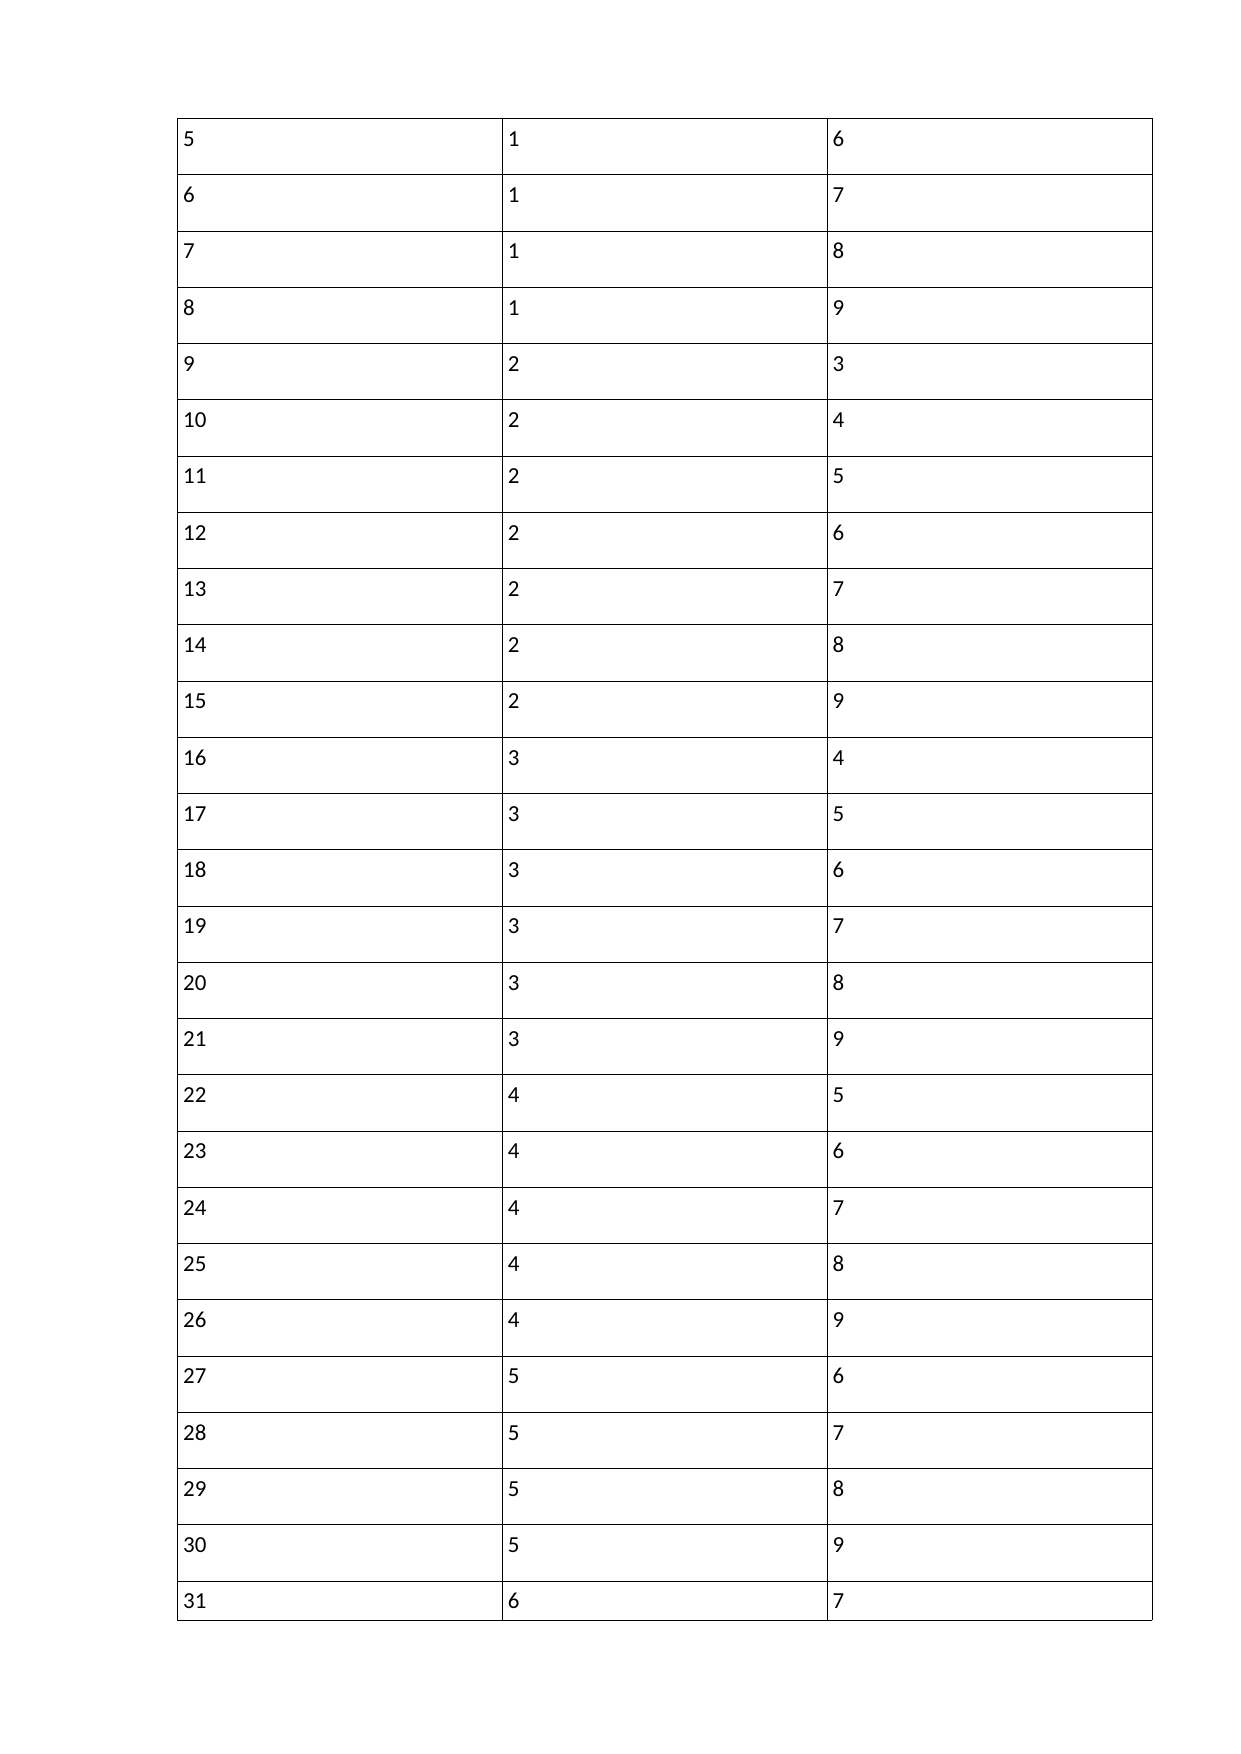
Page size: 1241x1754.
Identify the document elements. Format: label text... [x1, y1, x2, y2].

table_cell 9 [828, 288, 1152, 343]
table_cell 3 [503, 850, 827, 906]
table_cell 8 [828, 1244, 1152, 1299]
table_cell 5 [503, 1525, 827, 1581]
table_cell 12 [178, 513, 502, 568]
table_cell 8 [828, 963, 1152, 1018]
table_cell 9 [828, 1019, 1152, 1074]
table_cell 5 [828, 794, 1152, 849]
table_cell 3 [828, 344, 1152, 399]
table_cell 5 [828, 457, 1152, 512]
table_cell 9 [178, 344, 502, 399]
table_cell 1 [503, 232, 827, 287]
table_cell 2 [503, 457, 827, 512]
table_cell 27 [178, 1357, 502, 1412]
table_cell 2 [503, 569, 827, 624]
table_cell 6 [828, 1357, 1152, 1412]
table_cell 6 [828, 1132, 1152, 1187]
table_cell 1 [503, 119, 827, 174]
table_cell 16 [178, 738, 502, 793]
table_cell 7 [828, 175, 1152, 231]
table_cell 2 [503, 344, 827, 399]
table_cell 6 [828, 119, 1152, 174]
table_cell 21 [178, 1019, 502, 1074]
table_cell 30 [178, 1525, 502, 1581]
table_cell 28 [178, 1413, 502, 1468]
table_cell 8 [828, 625, 1152, 681]
table_cell 4 [503, 1244, 827, 1299]
table_cell 5 [178, 119, 502, 174]
table_cell 22 [178, 1075, 502, 1131]
table_cell 7 [828, 1582, 1152, 1620]
table_cell 1 [503, 175, 827, 231]
table_cell 8 [828, 232, 1152, 287]
table_cell 25 [178, 1244, 502, 1299]
table_cell 5 [828, 1075, 1152, 1131]
table_cell 4 [828, 400, 1152, 456]
table_cell 5 [503, 1413, 827, 1468]
table_cell 5 [503, 1469, 827, 1524]
table_cell 2 [503, 400, 827, 456]
table_cell 7 [828, 907, 1152, 962]
table_cell 31 [178, 1582, 502, 1620]
table_cell 4 [503, 1188, 827, 1243]
table_cell 23 [178, 1132, 502, 1187]
table_cell 4 [503, 1132, 827, 1187]
table_cell 5 [503, 1357, 827, 1412]
table_cell 7 [828, 569, 1152, 624]
table_cell 15 [178, 682, 502, 737]
table_cell 11 [178, 457, 502, 512]
table_cell 18 [178, 850, 502, 906]
table_cell 6 [178, 175, 502, 231]
table_cell 8 [828, 1469, 1152, 1524]
table_cell 2 [503, 513, 827, 568]
table_cell 10 [178, 400, 502, 456]
table_cell 7 [178, 232, 502, 287]
table_cell 7 [828, 1188, 1152, 1243]
table_cell 4 [503, 1300, 827, 1356]
table_cell 7 [828, 1413, 1152, 1468]
table_cell 3 [503, 738, 827, 793]
table_cell 2 [503, 625, 827, 681]
table_cell 3 [503, 794, 827, 849]
table_cell 3 [503, 907, 827, 962]
table_cell 6 [828, 513, 1152, 568]
table_cell 3 [503, 963, 827, 1018]
table_cell 24 [178, 1188, 502, 1243]
table_cell 17 [178, 794, 502, 849]
table_cell 3 [503, 1019, 827, 1074]
table_cell 9 [828, 682, 1152, 737]
table_cell 14 [178, 625, 502, 681]
table_cell 4 [828, 738, 1152, 793]
table_cell 26 [178, 1300, 502, 1356]
table_cell 13 [178, 569, 502, 624]
table_cell 20 [178, 963, 502, 1018]
table_cell 19 [178, 907, 502, 962]
table_cell 9 [828, 1300, 1152, 1356]
table_cell 8 [178, 288, 502, 343]
table_cell 2 [503, 682, 827, 737]
table_cell 4 [503, 1075, 827, 1131]
table_cell 29 [178, 1469, 502, 1524]
table_cell 1 [503, 288, 827, 343]
table_cell 6 [503, 1582, 827, 1620]
table_cell 9 [828, 1525, 1152, 1581]
table_cell 6 [828, 850, 1152, 906]
